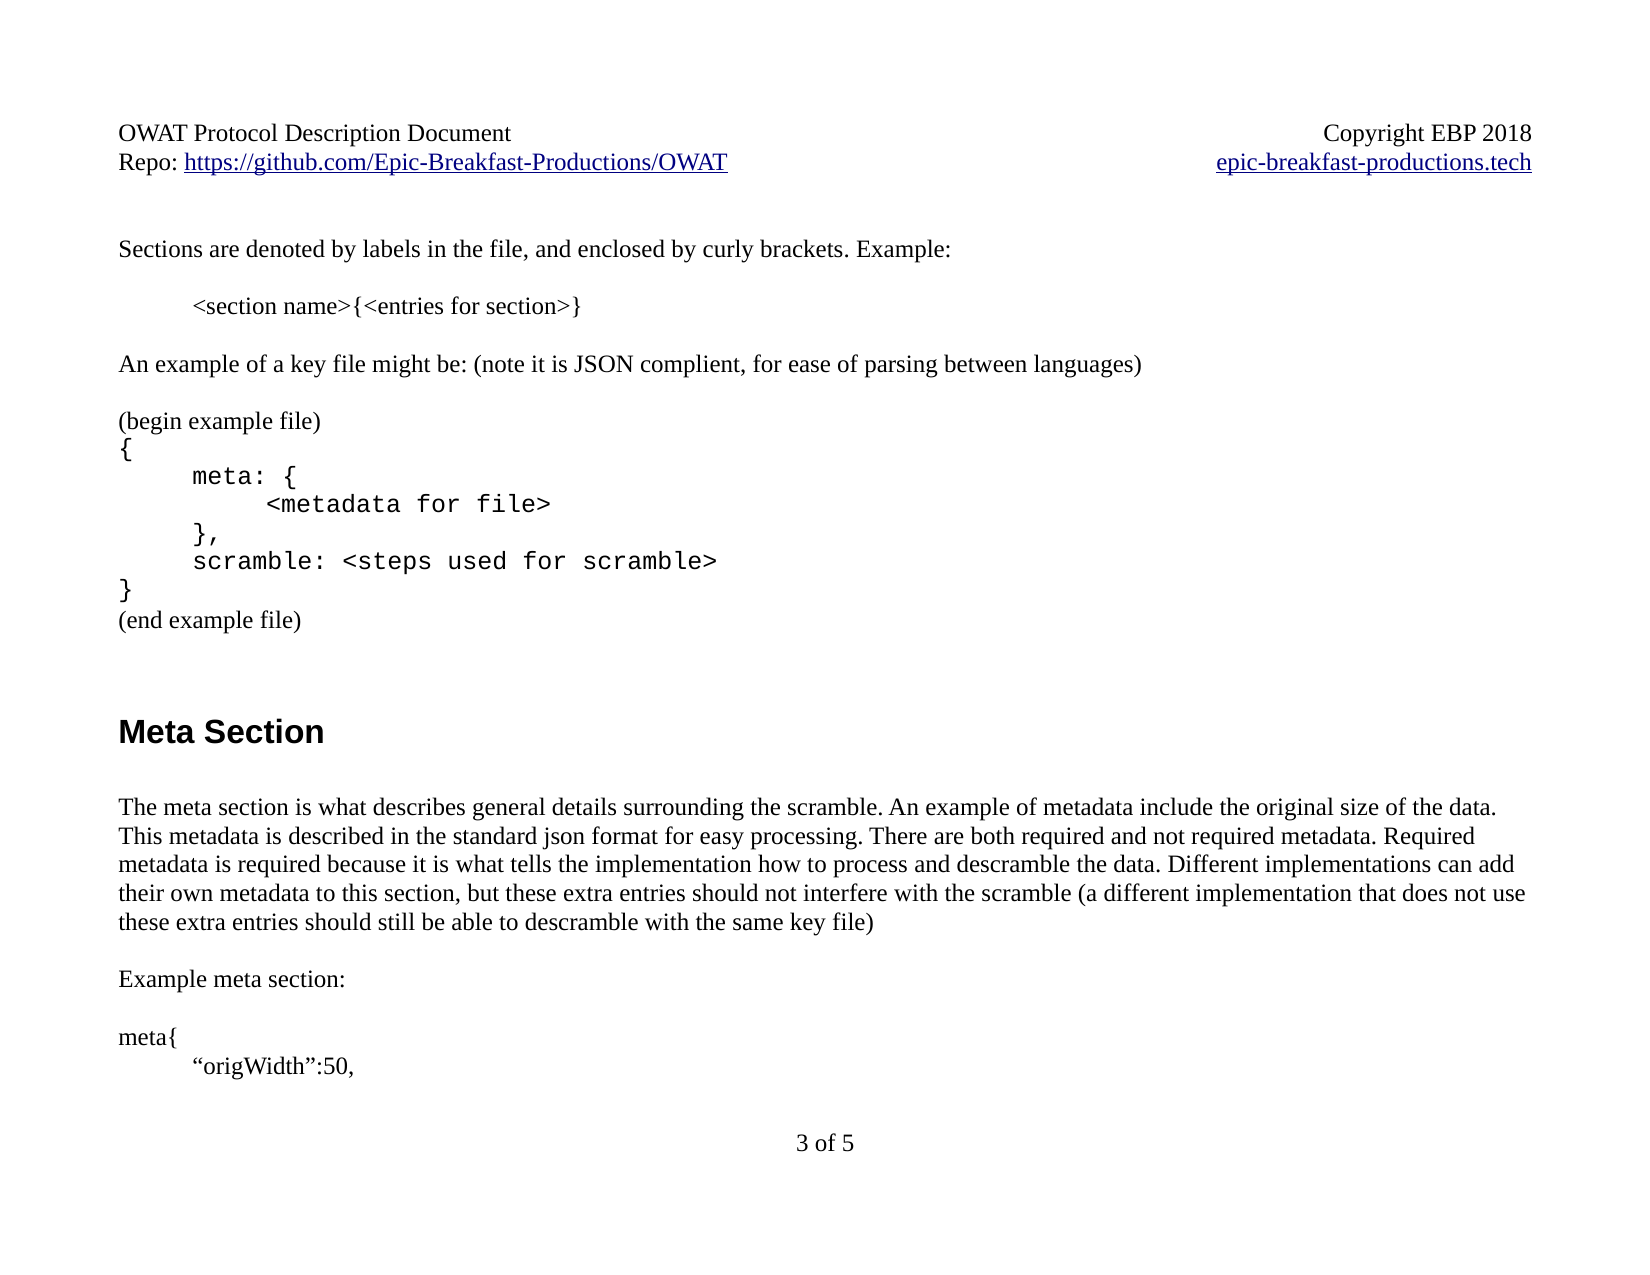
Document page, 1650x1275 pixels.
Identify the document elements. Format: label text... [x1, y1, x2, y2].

subtitle Meta Section [118, 712, 1532, 751]
text meta{ [118, 1022, 1532, 1051]
text An example of a key file might be: (note it is JSON complient, for ease of parsing between languages) [118, 349, 1532, 378]
text (end example file) [118, 605, 1532, 634]
text } [118, 577, 1532, 605]
text <metadata for file> [118, 492, 1532, 520]
text “origWidth”:50, [118, 1051, 1532, 1079]
text meta: { [118, 463, 1532, 492]
text Example meta section: [118, 964, 1532, 993]
text The meta section is what describes general details surrounding the scramble. An example of metadata include the original size of the data. This metadata is described in the standard json format for easy processing. There are both required and not required metadata. Required metadata is required because it is what tells the implementation how to process and descramble the data. Different implementations can add their own metadata to this section, but these extra entries should not interfere with the scramble (a different implementation that does not use these extra entries should still be able to descramble with the same key file) [118, 792, 1532, 936]
text (begin example file) [118, 406, 1532, 435]
text { [118, 435, 1532, 463]
text }, [118, 520, 1532, 548]
text Sections are denoted by labels in the file, and enclosed by curly brackets. Example: [118, 234, 1532, 263]
text scramble: <steps used for scramble> [118, 548, 1532, 577]
text <section name>{<entries for section>} [118, 291, 1532, 320]
